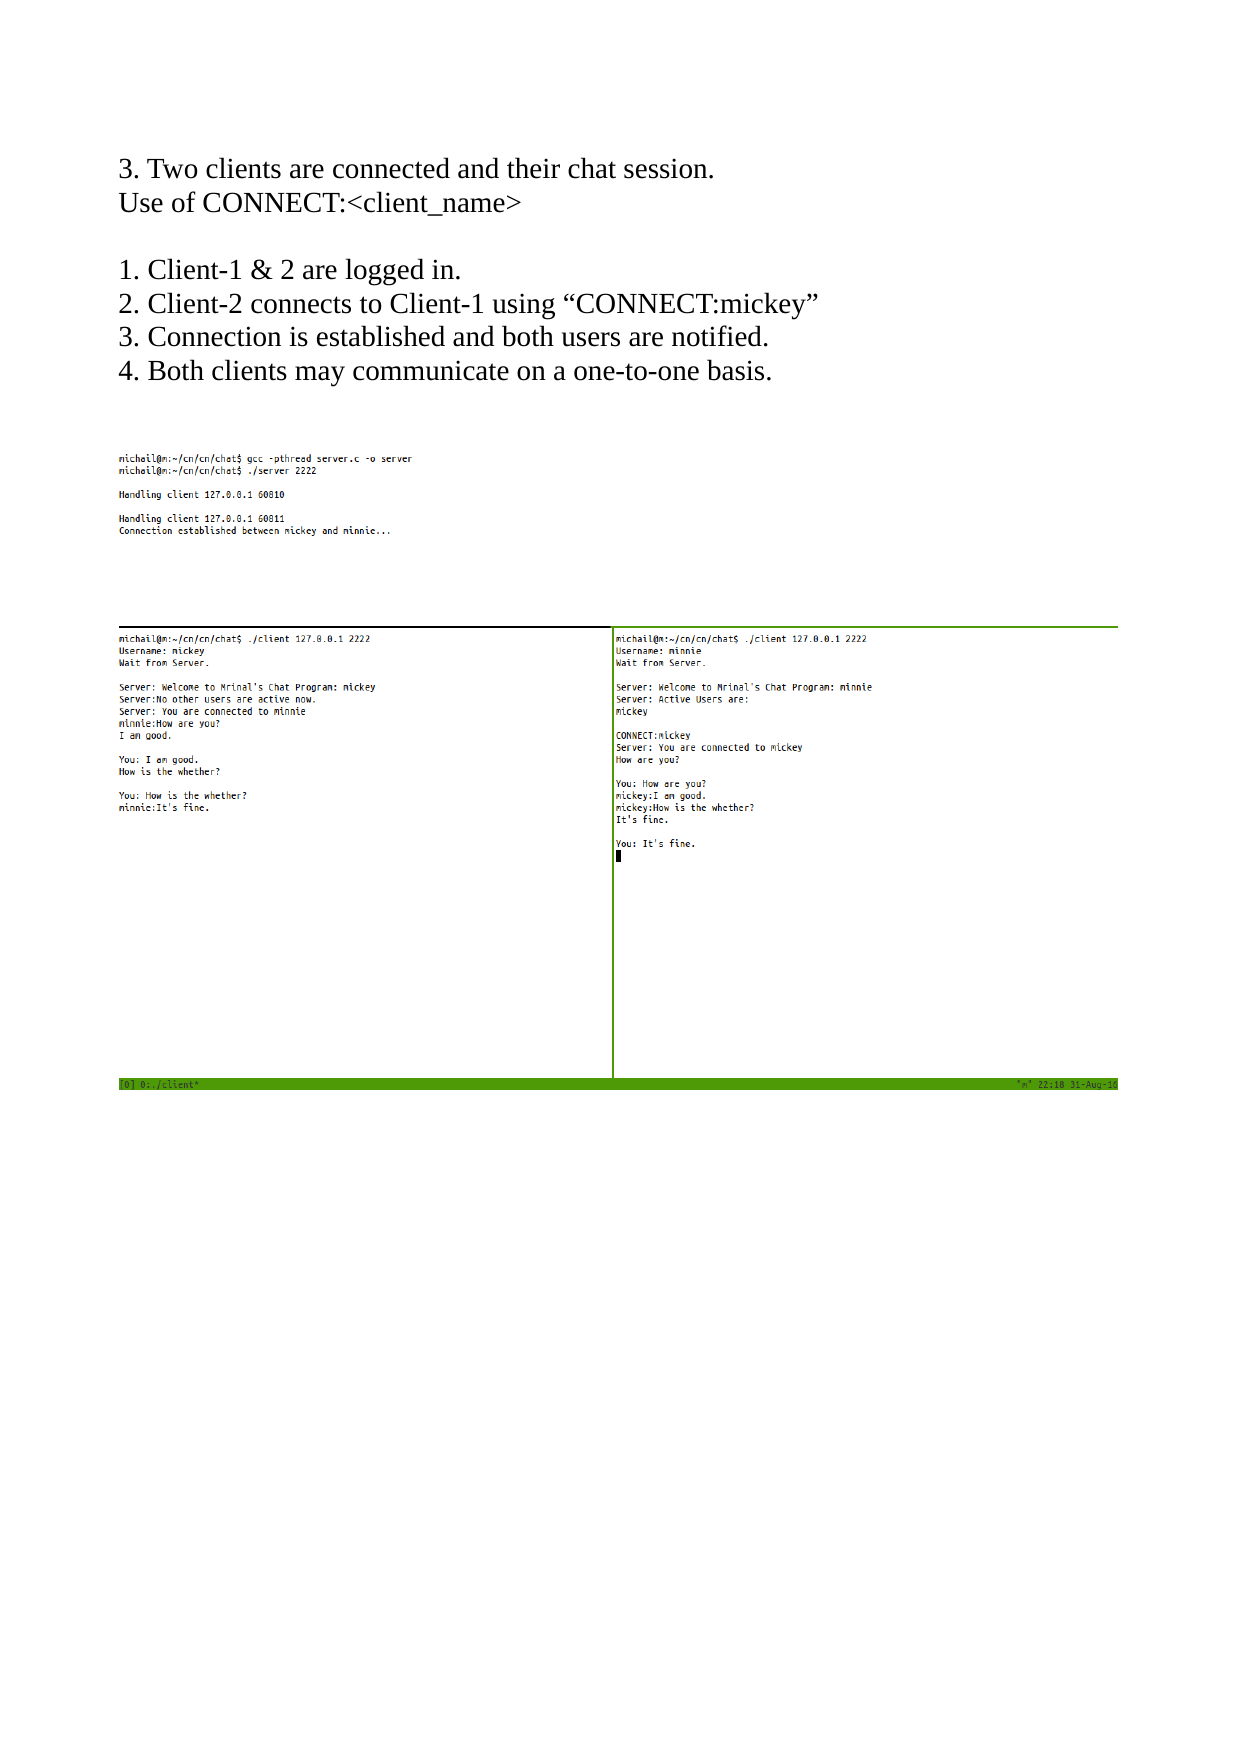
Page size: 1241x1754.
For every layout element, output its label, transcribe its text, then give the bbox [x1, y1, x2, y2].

text 3. Two clients are connected and their chat session. [118, 152, 1122, 185]
picture [118, 451, 1123, 1096]
text 2. Client-2 connects to Client-1 using “CONNECT:mickey” [118, 286, 1122, 319]
text Use of CONNECT:<client_name> [118, 185, 1122, 219]
text 4. Both clients may communicate on a one-to-one basis. [118, 353, 1122, 386]
text 3. Connection is established and both users are notified. [118, 319, 1122, 353]
text 1. Client-1 & 2 are logged in. [118, 252, 1122, 286]
